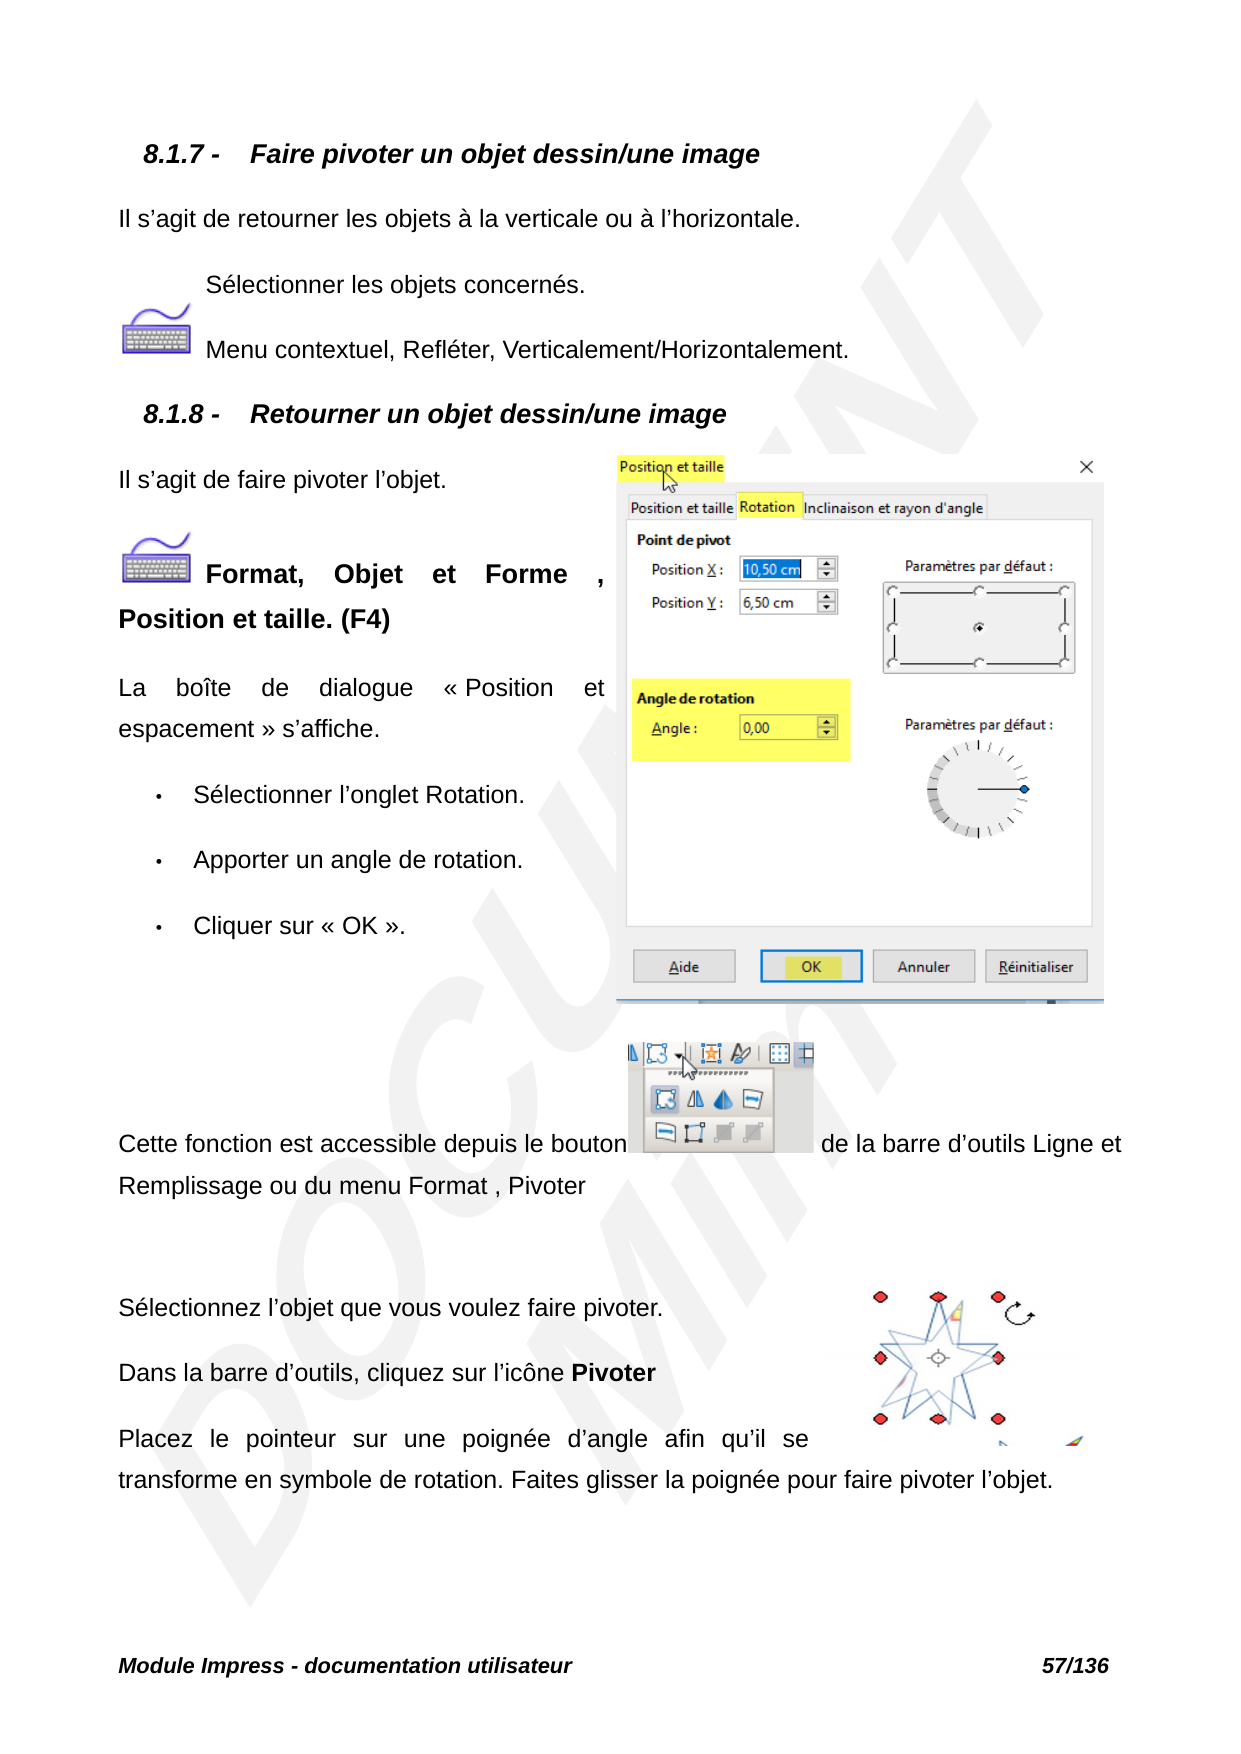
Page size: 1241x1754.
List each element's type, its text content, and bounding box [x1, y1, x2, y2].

subtitle Retourner un objet dessin/une image [143, 399, 1122, 429]
text [1104, 559, 1122, 635]
list Cliquer sur « OK ». [156, 912, 616, 940]
text La boîte de dialogue « Position et espacement » s’affiche. [118, 673, 616, 743]
text [1104, 673, 1122, 743]
list [1104, 912, 1122, 940]
text Placez le pointeur sur une poignée d’angle afin qu’il se transforme en symbole de rotation. Faites glisser la poignée pour faire pivoter l’objet. [118, 1424, 1122, 1494]
picture [616, 454, 1104, 1004]
text Format, Objet et Forme , Position et taille. (F4) [118, 559, 616, 635]
list Sélectionner l’onglet Rotation. [156, 781, 616, 809]
subtitle Faire pivoter un objet dessin/une image [143, 139, 1122, 169]
text Sélectionnez l’objet que vous voulez faire pivoter. [118, 1293, 822, 1321]
text Sélectionner les objets concernés. [118, 271, 1122, 299]
picture [628, 1042, 814, 1153]
text Cette fonction est accessible depuis le bouton de la barre d’outils Ligne et Remplissage ou du menu Format , Pivoter [118, 1043, 1122, 1200]
text Menu contextuel, Refléter, Verticalement/Horizontalement. [194, 336, 1122, 364]
list Apporter un angle de rotation. [156, 846, 616, 874]
picture [822, 1268, 1087, 1446]
picture [118, 522, 194, 597]
picture [118, 292, 194, 368]
text Il s’agit de retourner les objets à la verticale ou à l’horizontale. [118, 205, 1122, 233]
text Dans la barre d’outils, cliquez sur l’icône Pivoter [118, 1359, 822, 1387]
text Il s’agit de faire pivoter l’objet. [118, 466, 616, 493]
